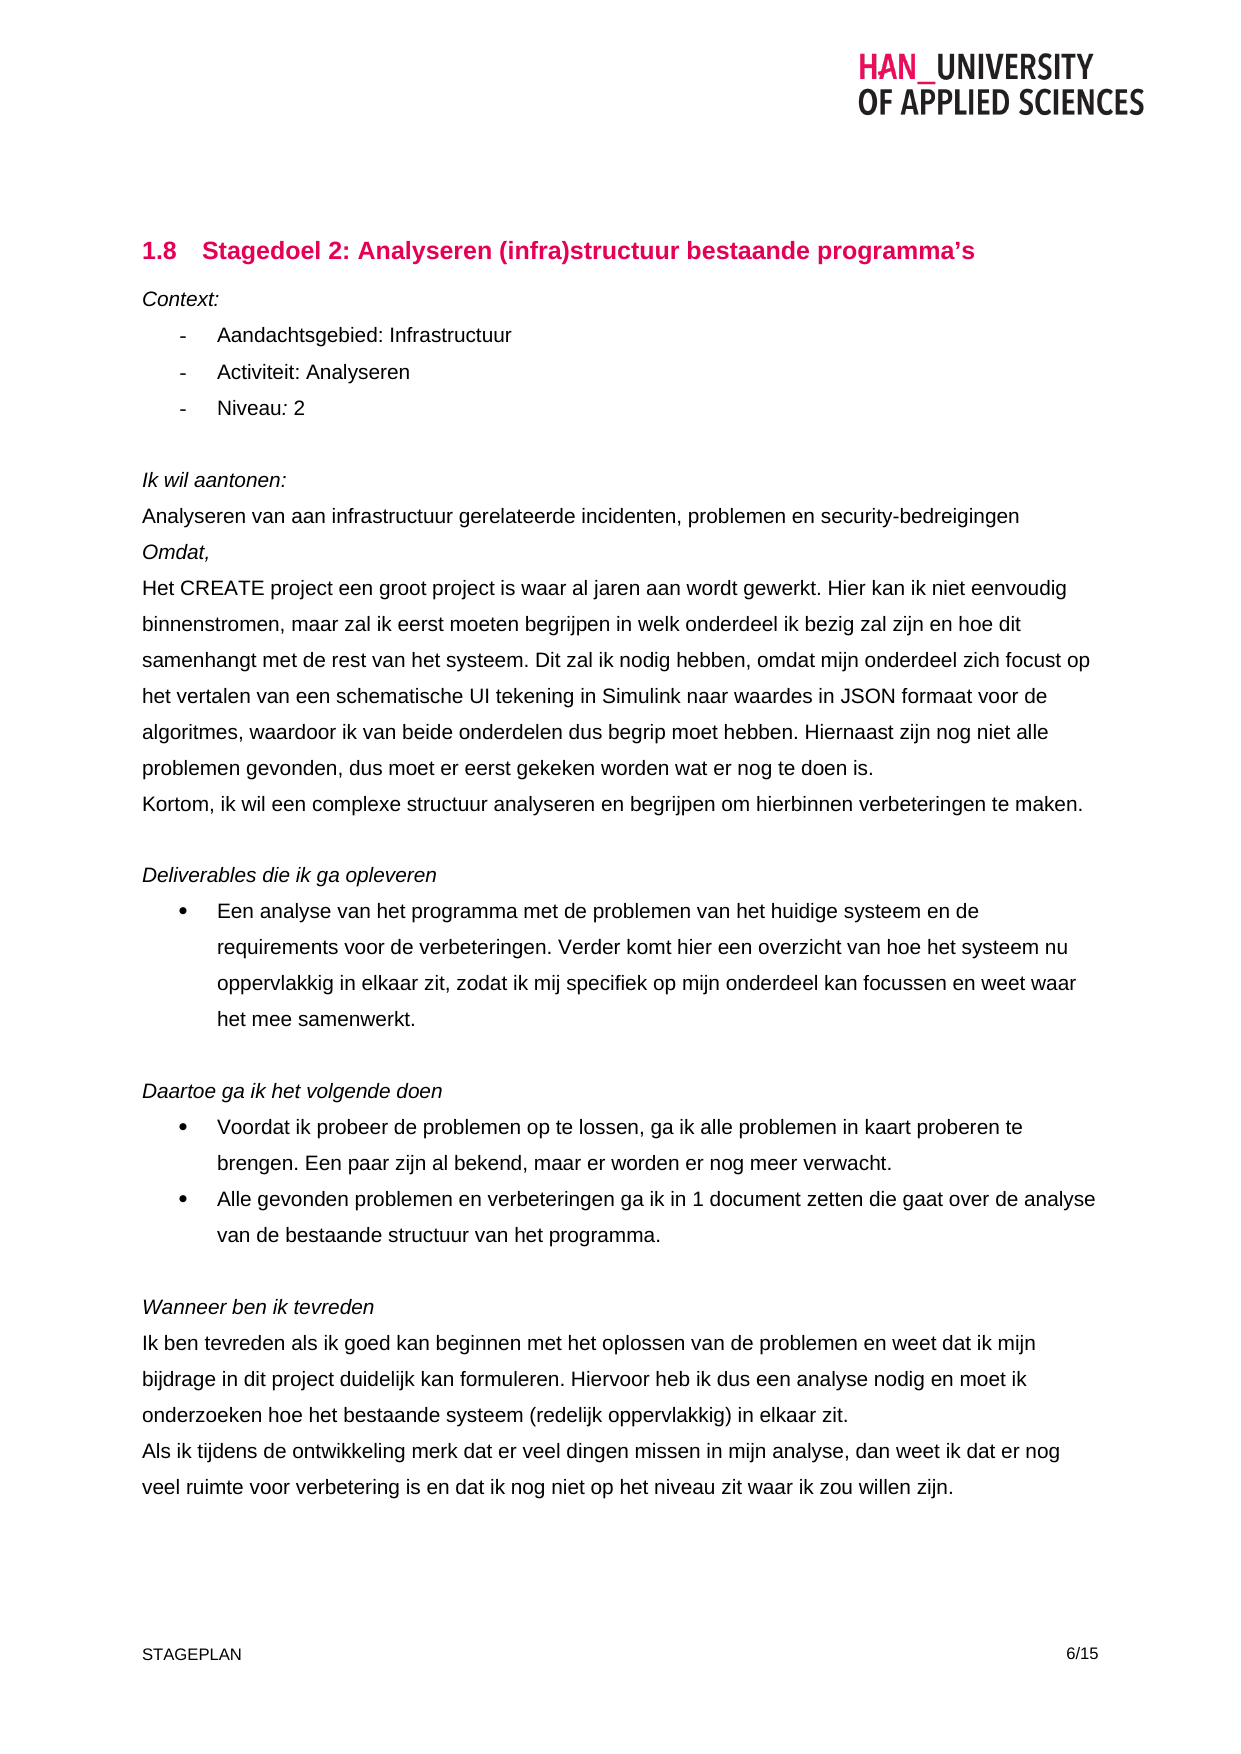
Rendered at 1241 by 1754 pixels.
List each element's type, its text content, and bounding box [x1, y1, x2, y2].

picture [805, 0, 1218, 169]
text Kortom, ik wil een complexe structuur analyseren en begrijpen om hierbinnen verbeteringen te maken. [142, 791, 1098, 815]
text Analyseren van aan infrastructuur gerelateerde incidenten, problemen en security-bedreigingen [142, 504, 1098, 528]
list Niveau: 2 [179, 396, 1098, 420]
text Deliverables die ik ga opleveren [142, 863, 1098, 887]
list Activiteit: Analyseren [179, 359, 1098, 384]
text Ik wil aantonen: [142, 468, 1098, 492]
subtitle Stagedoel 2: Analyseren (infra)structuur bestaande programma’s [142, 236, 1098, 265]
text Daartoe ga ik het volgende doen [142, 1079, 1098, 1103]
text Wanneer ben ik tevreden [142, 1295, 1098, 1319]
list Voordat ik probeer de problemen op te lossen, ga ik alle problemen in kaart proberen te brengen. Een paar zijn al bekend, maar er worden er nog meer verwacht. [179, 1115, 1098, 1175]
text Context: [142, 287, 1098, 311]
text Ik ben tevreden als ik goed kan beginnen met het oplossen van de problemen en weet dat ik mijn bijdrage in dit project duidelijk kan formuleren. Hiervoor heb ik dus een analyse nodig en moet ik onderzoeken hoe het bestaande systeem (redelijk oppervlakkig) in elkaar zit. [142, 1331, 1098, 1427]
list Aandachtsgebied: Infrastructuur [179, 323, 1098, 347]
list Een analyse van het programma met de problemen van het huidige systeem en de requirements voor de verbeteringen. Verder komt hier een overzicht van hoe het systeem nu oppervlakkig in elkaar zit, zodat ik mij specifiek op mijn onderdeel kan focussen en weet waar het mee samenwerkt. [179, 899, 1098, 1031]
list Alle gevonden problemen en verbeteringen ga ik in 1 document zetten die gaat over de analyse van de bestaande structuur van het programma. [179, 1187, 1098, 1247]
text Als ik tijdens de ontwikkeling merk dat er veel dingen missen in mijn analyse, dan weet ik dat er nog veel ruimte voor verbetering is en dat ik nog niet op het niveau zit waar ik zou willen zijn. [142, 1438, 1098, 1498]
text Het CREATE project een groot project is waar al jaren aan wordt gewerkt. Hier kan ik niet eenvoudig binnenstromen, maar zal ik eerst moeten begrijpen in welk onderdeel ik bezig zal zijn en hoe dit samenhangt met de rest van het systeem. Dit zal ik nodig hebben, omdat mijn onderdeel zich focust op het vertalen van een schematische UI tekening in Simulink naar waardes in JSON formaat voor de algoritmes, waardoor ik van beide onderdelen dus begrip moet hebben. Hiernaast zijn nog niet alle problemen gevonden, dus moet er eerst gekeken worden wat er nog te doen is. [142, 576, 1098, 779]
text Omdat, [142, 540, 1098, 564]
